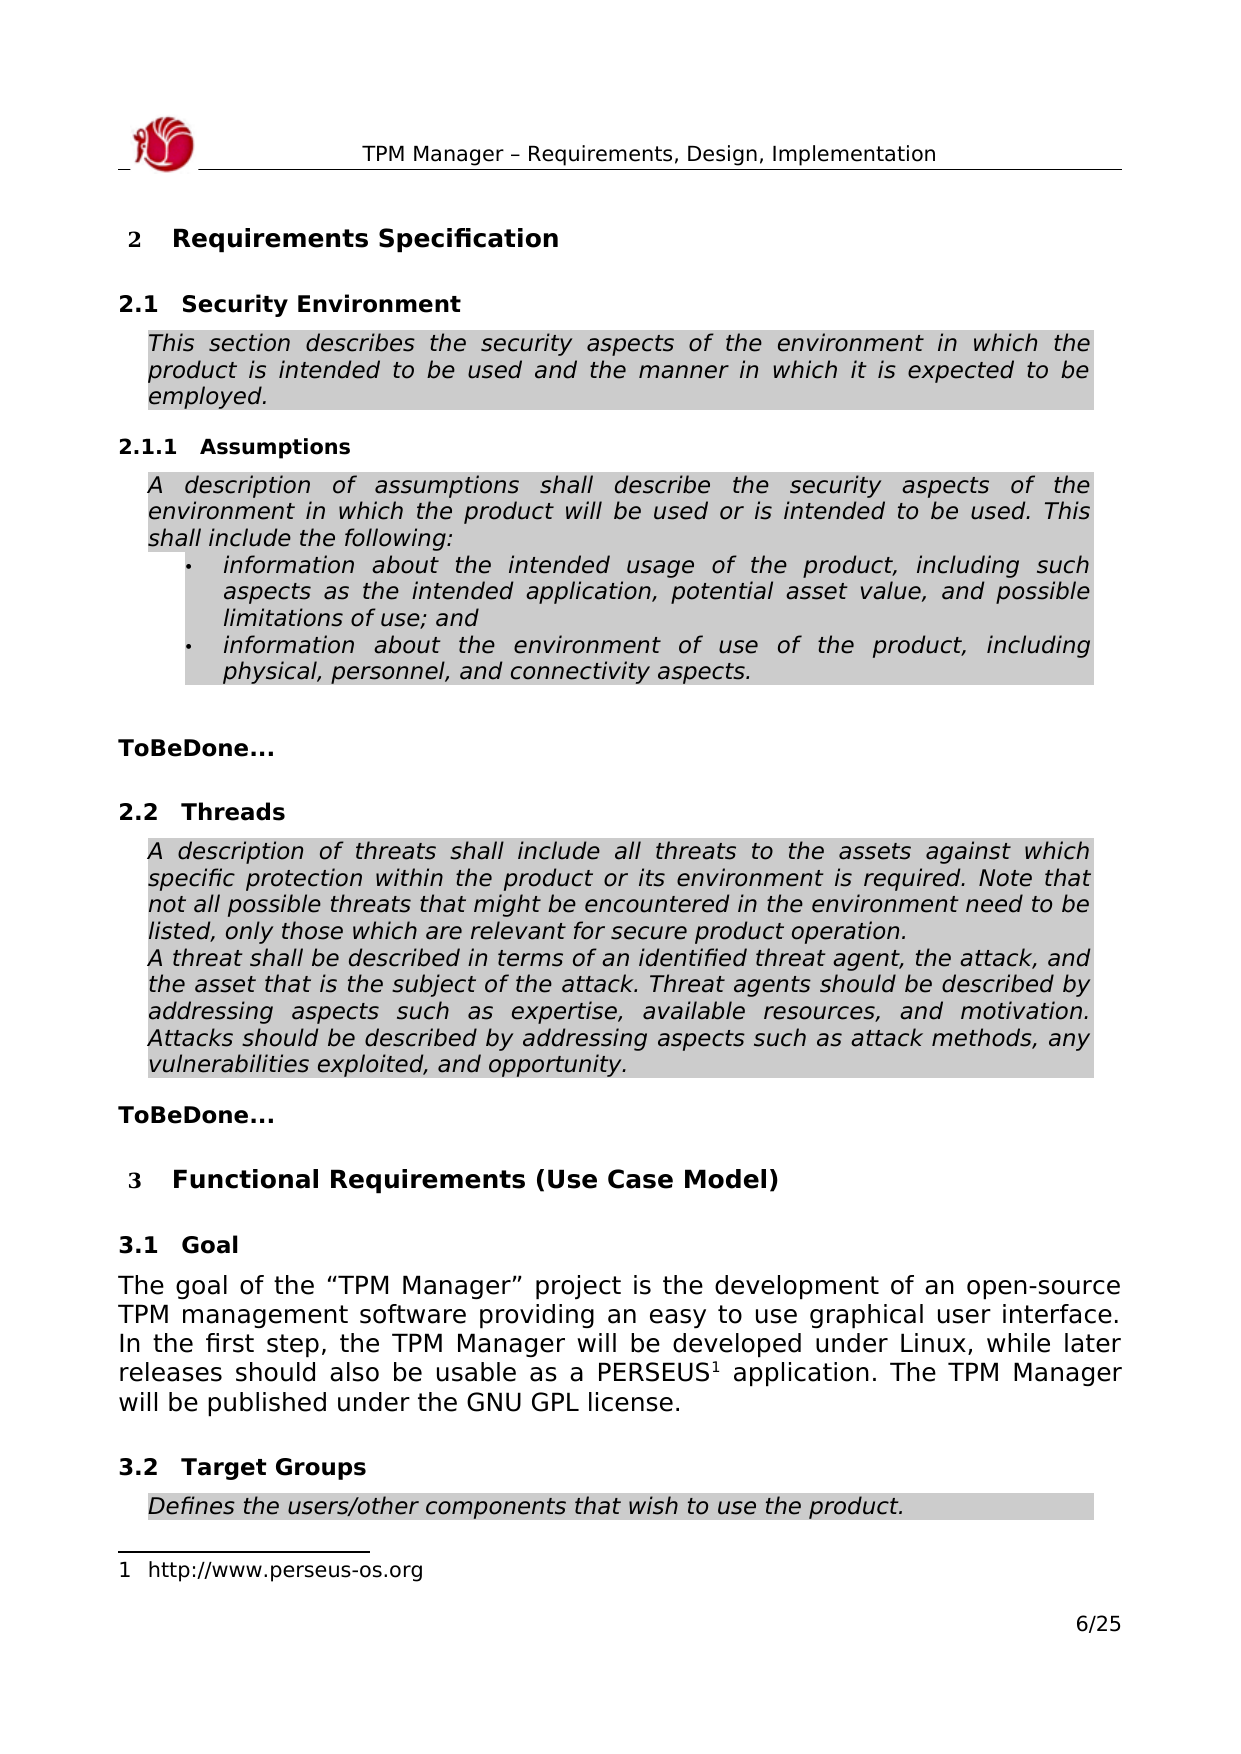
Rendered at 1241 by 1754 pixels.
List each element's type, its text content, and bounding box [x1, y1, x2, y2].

subtitle Goal [118, 1232, 1122, 1258]
subtitle Target Groups [118, 1454, 1122, 1481]
text http://www.perseus-os.org [118, 1558, 1122, 1582]
text ToBeDone... [118, 1102, 1122, 1128]
text The goal of the “TPM Manager” project is the development of an open-source TPM management software providing an easy to use graphical user interface. In the first step, the TPM Manager will be developed under Linux, while later releases should also be usable as a PERSEUS application. The TPM Manager will be published under the GNU GPL license. [118, 1271, 1122, 1417]
text This section describes the security aspects of the environment in which the product is intended to be used and the manner in which it is expected to be employed. [148, 330, 1094, 410]
text ToBeDone... [118, 736, 1122, 762]
list information about the intended usage of the product, including such aspects as the intended application, potential asset value, and possible limitations of use; and [185, 552, 1094, 632]
subtitle Security Environment [118, 291, 1122, 318]
picture [130, 114, 199, 174]
list information about the environment of use of the product, including physical, personnel, and connectivity aspects. [185, 632, 1094, 685]
subtitle Threads [118, 799, 1122, 826]
subtitle Assumptions [118, 435, 1122, 459]
text A description of assumptions shall describe the security aspects of the environment in which the product will be used or is intended to be used. This shall include the following: [148, 472, 1094, 552]
text A threat shall be described in terms of an identified threat agent, the attack, and the asset that is the subject of the attack. Threat agents should be described by addressing aspects such as expertise, available resources, and motivation. Attacks should be described by addressing aspects such as attack methods, any vulnerabilities exploited, and opportunity. [148, 945, 1094, 1078]
text A description of threats shall include all threats to the assets against which specific protection within the product or its environment is required. Note that not all possible threats that might be encountered in the environment need to be listed, only those which are relevant for secure product operation. [148, 838, 1094, 945]
text Defines the users/other components that wish to use the product. [148, 1493, 1094, 1520]
subtitle Functional Requirements (Use Case Model) [127, 1165, 1093, 1194]
subtitle Requirements Specification [127, 224, 1093, 253]
